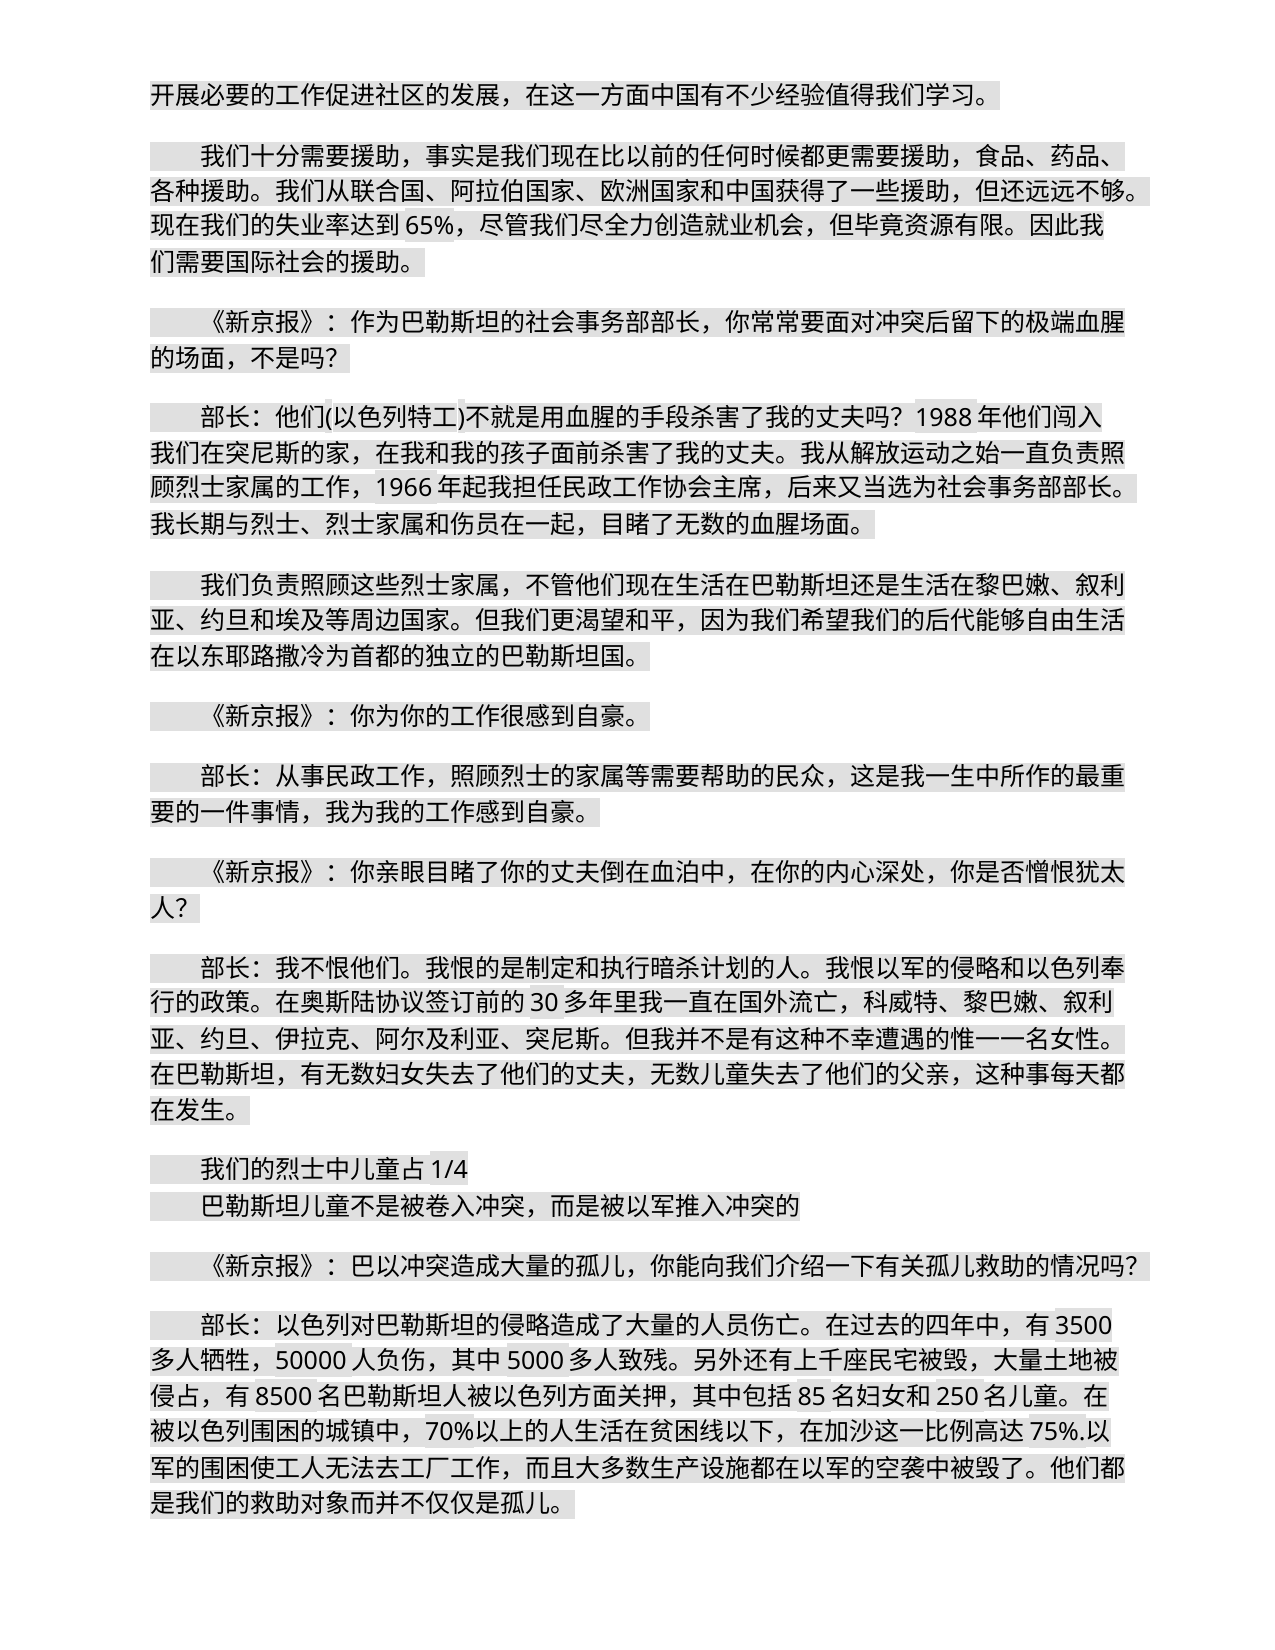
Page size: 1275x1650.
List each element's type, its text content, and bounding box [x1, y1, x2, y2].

text 《新京报》：作为巴勒斯坦的社会事务部部长，你常常要面对冲突后留下的极端血腥的场面，不是吗？ [150, 302, 1125, 373]
text 我们负责照顾这些烈士家属，不管他们现在生活在巴勒斯坦还是生活在黎巴嫩、叙利亚、约旦和埃及等周边国家。但我们更渴望和平，因为我们希望我们的后代能够自由生活在以东耶路撒冷为首都的独立的巴勒斯坦国。 [150, 564, 1125, 671]
text 部长：以色列对巴勒斯坦的侵略造成了大量的人员伤亡。在过去的四年中，有3500多人牺牲，50000人负伤，其中5000多人致残。另外还有上千座民宅被毁，大量土地被侵占，有8500名巴勒斯坦人被以色列方面关押，其中包括85名妇女和250名儿童。在被以色列围困的城镇中，70%以上的人生活在贫困线以下，在加沙这一比例高达75%.以军的围困使工人无法去工厂工作，而且大多数生产设施都在以军的空袭中被毁了。他们都是我们的救助对象而并不仅仅是孤儿。 [150, 1306, 1125, 1519]
text 《新京报》：你为你的工作很感到自豪。 [150, 696, 1125, 731]
text 部长：我不恨他们。我恨的是制定和执行暗杀计划的人。我恨以军的侵略和以色列奉行的政策。在奥斯陆协议签订前的30多年里我一直在国外流亡，科威特、黎巴嫩、叙利亚、约旦、伊拉克、阿尔及利亚、突尼斯。但我并不是有这种不幸遭遇的惟一一名女性。在巴勒斯坦，有无数妇女失去了他们的丈夫，无数儿童失去了他们的父亲，这种事每天都在发生。 [150, 948, 1125, 1125]
text 《新京报》：巴以冲突造成大量的孤儿，你能向我们介绍一下有关孤儿救助的情况吗？ [150, 1246, 1125, 1281]
text 部长：他们(以色列特工)不就是用血腥的手段杀害了我的丈夫吗？1988年他们闯入我们在突尼斯的家，在我和我的孩子面前杀害了我的丈夫。我从解放运动之始一直负责照顾烈士家属的工作，1966年起我担任民政工作协会主席，后来又当选为社会事务部部长。我长期与烈士、烈士家属和伤员在一起，目睹了无数的血腥场面。 [150, 398, 1125, 539]
text 我们十分需要援助，事实是我们现在比以前的任何时候都更需要援助，食品、药品、各种援助。我们从联合国、阿拉伯国家、欧洲国家和中国获得了一些援助，但还远远不够。现在我们的失业率达到65%，尽管我们尽全力创造就业机会，但毕竟资源有限。因此我们需要国际社会的援助。 [150, 135, 1125, 277]
text 我们的烈士中儿童占1/4 巴勒斯坦儿童不是被卷入冲突，而是被以军推入冲突的 [150, 1150, 1125, 1221]
text 《新京报》：你亲眼目睹了你的丈夫倒在血泊中，在你的内心深处，你是否憎恨犹太人？ [150, 852, 1125, 923]
text 部长：1994年之后我就一直担任社会事务部部长。我们的主要工作是照顾烈士家属、伤残人员及其家属、孤儿、寡妇及其子女、鳏夫以及无人赡养的老人和所有无家可归的民众。我们与非政府组织和国际救助机构合作，每月向他们提供一定金额的救济金。我们还向48000个贫困家庭提供食品、生活必需品，为这些家庭的孩子提供免费教育。我们还开展必要的工作促进社区的发展，在这一方面中国有不少经验值得我们学习。 [150, 75, 1125, 110]
text 部长：从事民政工作，照顾烈士的家属等需要帮助的民众，这是我一生中所作的最重要的一件事情，我为我的工作感到自豪。 [150, 756, 1125, 827]
